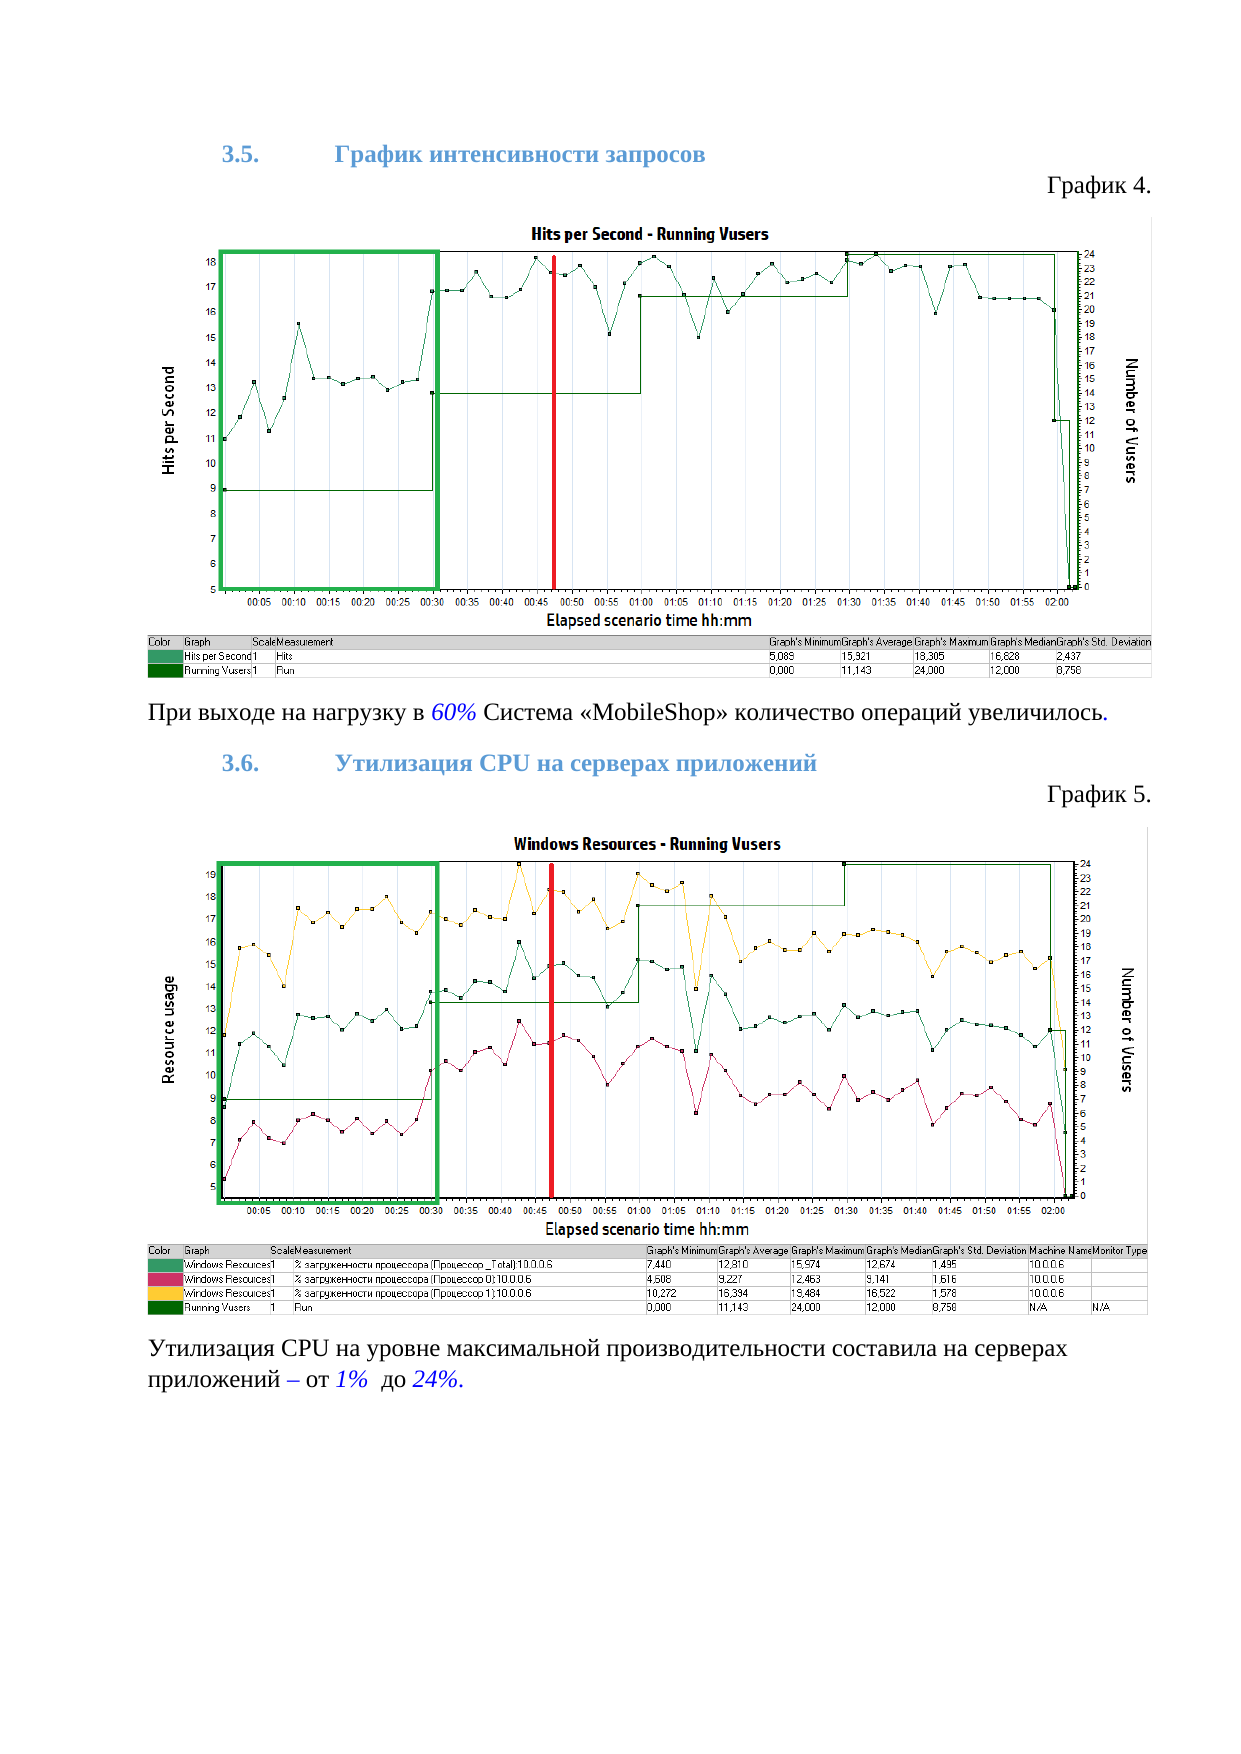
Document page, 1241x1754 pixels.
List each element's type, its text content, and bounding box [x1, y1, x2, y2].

text График 5. [148, 779, 1152, 808]
subtitle Утилизация CPU на серверах приложений [222, 748, 1152, 777]
picture [147, 827, 1148, 1315]
text Утилизация CPU на уровне максимальной производительности составила на серверах приложений – от 1% до 24%. [148, 1333, 1152, 1393]
picture [147, 217, 1152, 678]
text При выходе на нагрузку в 60% Система «MobileShop» количество операций увеличилось. [148, 697, 1152, 725]
subtitle График интенсивности запросов [222, 139, 1152, 168]
text График 4. [148, 170, 1152, 199]
